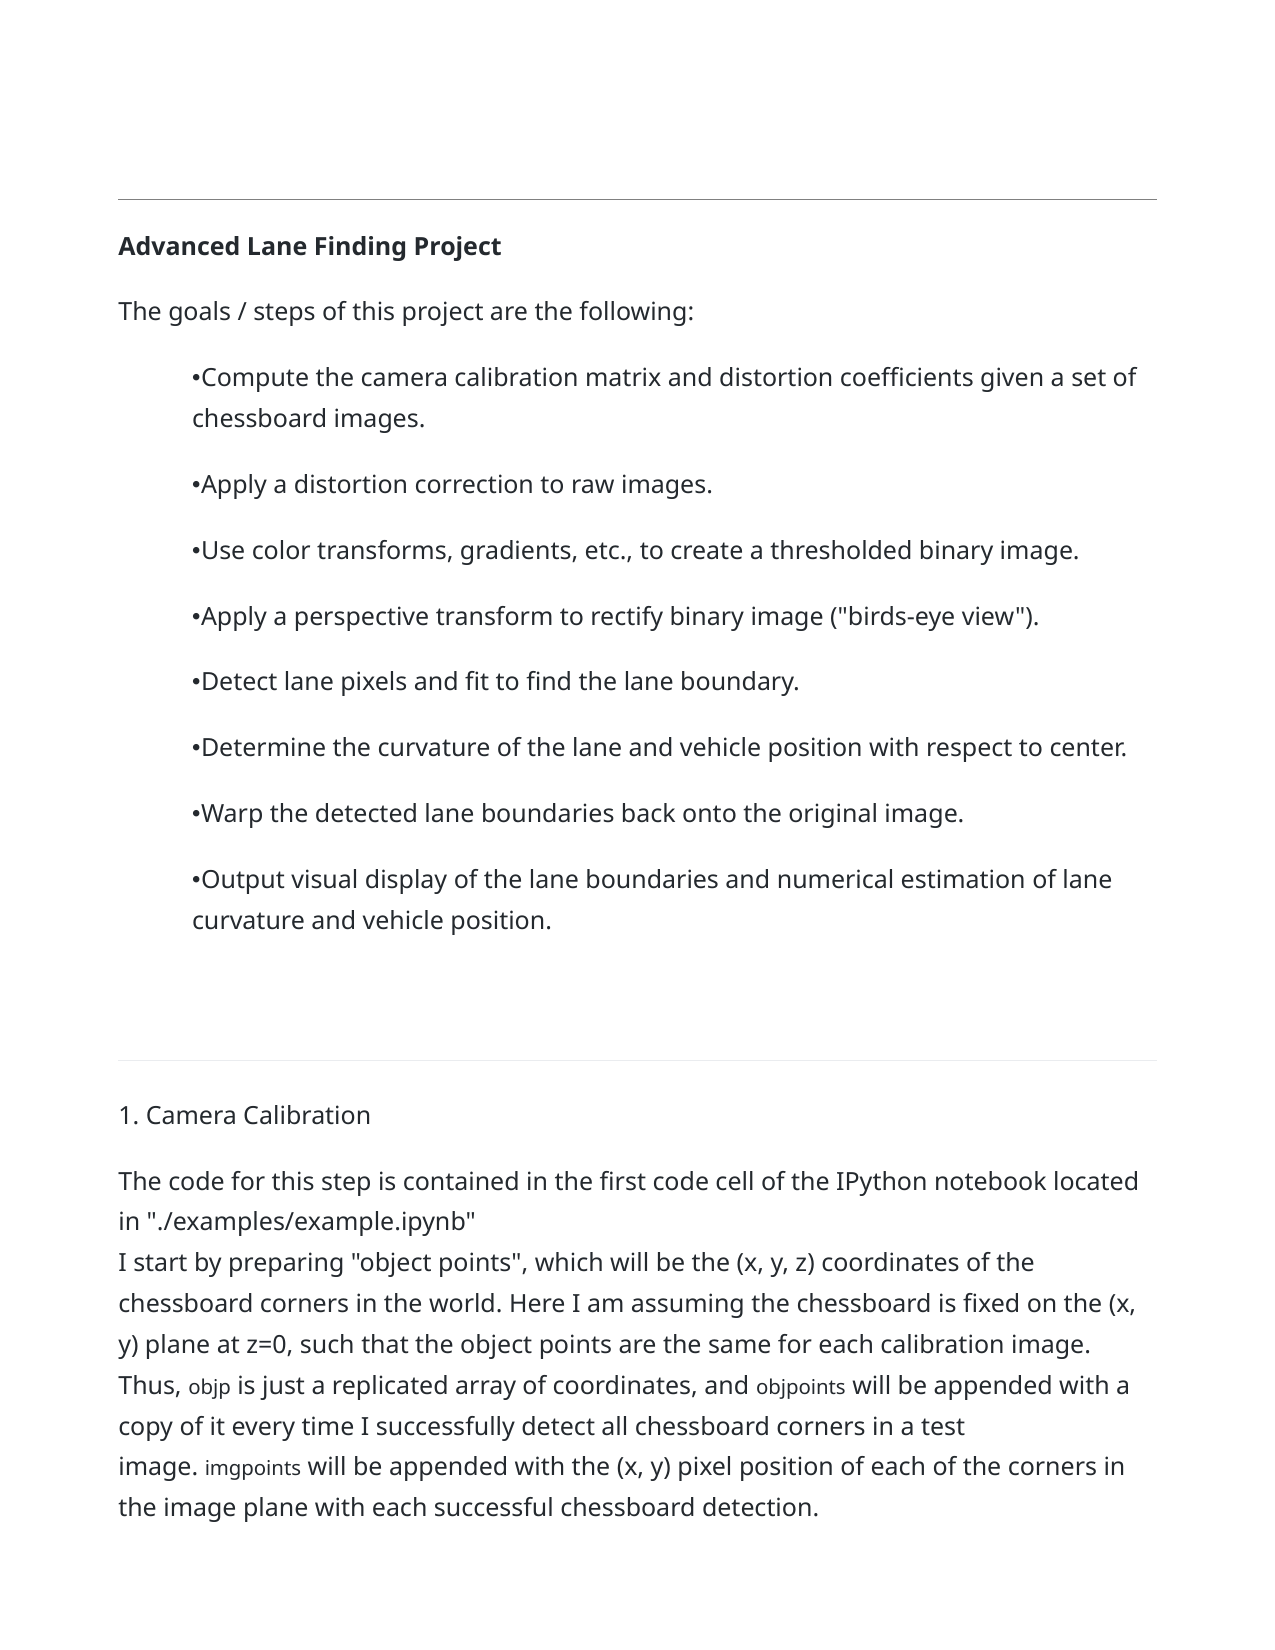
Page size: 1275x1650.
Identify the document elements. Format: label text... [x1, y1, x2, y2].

list Apply a distortion correction to raw images. [118, 466, 1157, 501]
list Use color transforms, gradients, etc., to create a thresholded binary image. [118, 532, 1157, 566]
text Advanced Lane Finding Project [118, 228, 1157, 262]
list Compute the camera calibration matrix and distortion coefficients given a set of chessboard images. [118, 360, 1157, 435]
list Determine the curvature of the lane and vehicle position with respect to center. [118, 730, 1157, 764]
text I start by preparing "object points", which will be the (x, y, z) coordinates of the chessboard corners in the world. Here I am assuming the chessboard is fixed on the (x, y) plane at z=0, such that the object points are the same for each calibration image. Thus, objp is just a replicated array of coordinates, and objpoints will be appended with a copy of it every time I successfully detect all chessboard corners in a test image. imgpoints will be appended with the (x, y) pixel position of each of the corners in the image plane with each successful chessboard detection. [118, 1245, 1157, 1524]
list Warp the detected lane boundaries back onto the original image. [118, 796, 1157, 830]
list Detect lane pixels and fit to find the lane boundary. [118, 664, 1157, 698]
text The goals / steps of this project are the following: [118, 294, 1157, 328]
text 1. Camera Calibration [118, 1097, 1157, 1131]
list Output visual display of the lane boundaries and numerical estimation of lane curvature and vehicle position. [118, 861, 1157, 936]
text The code for this step is contained in the first code cell of the IPython notebook located in "./examples/example.ipynb" [118, 1163, 1157, 1238]
list Apply a perspective transform to rectify binary image ("birds-eye view"). [118, 598, 1157, 632]
